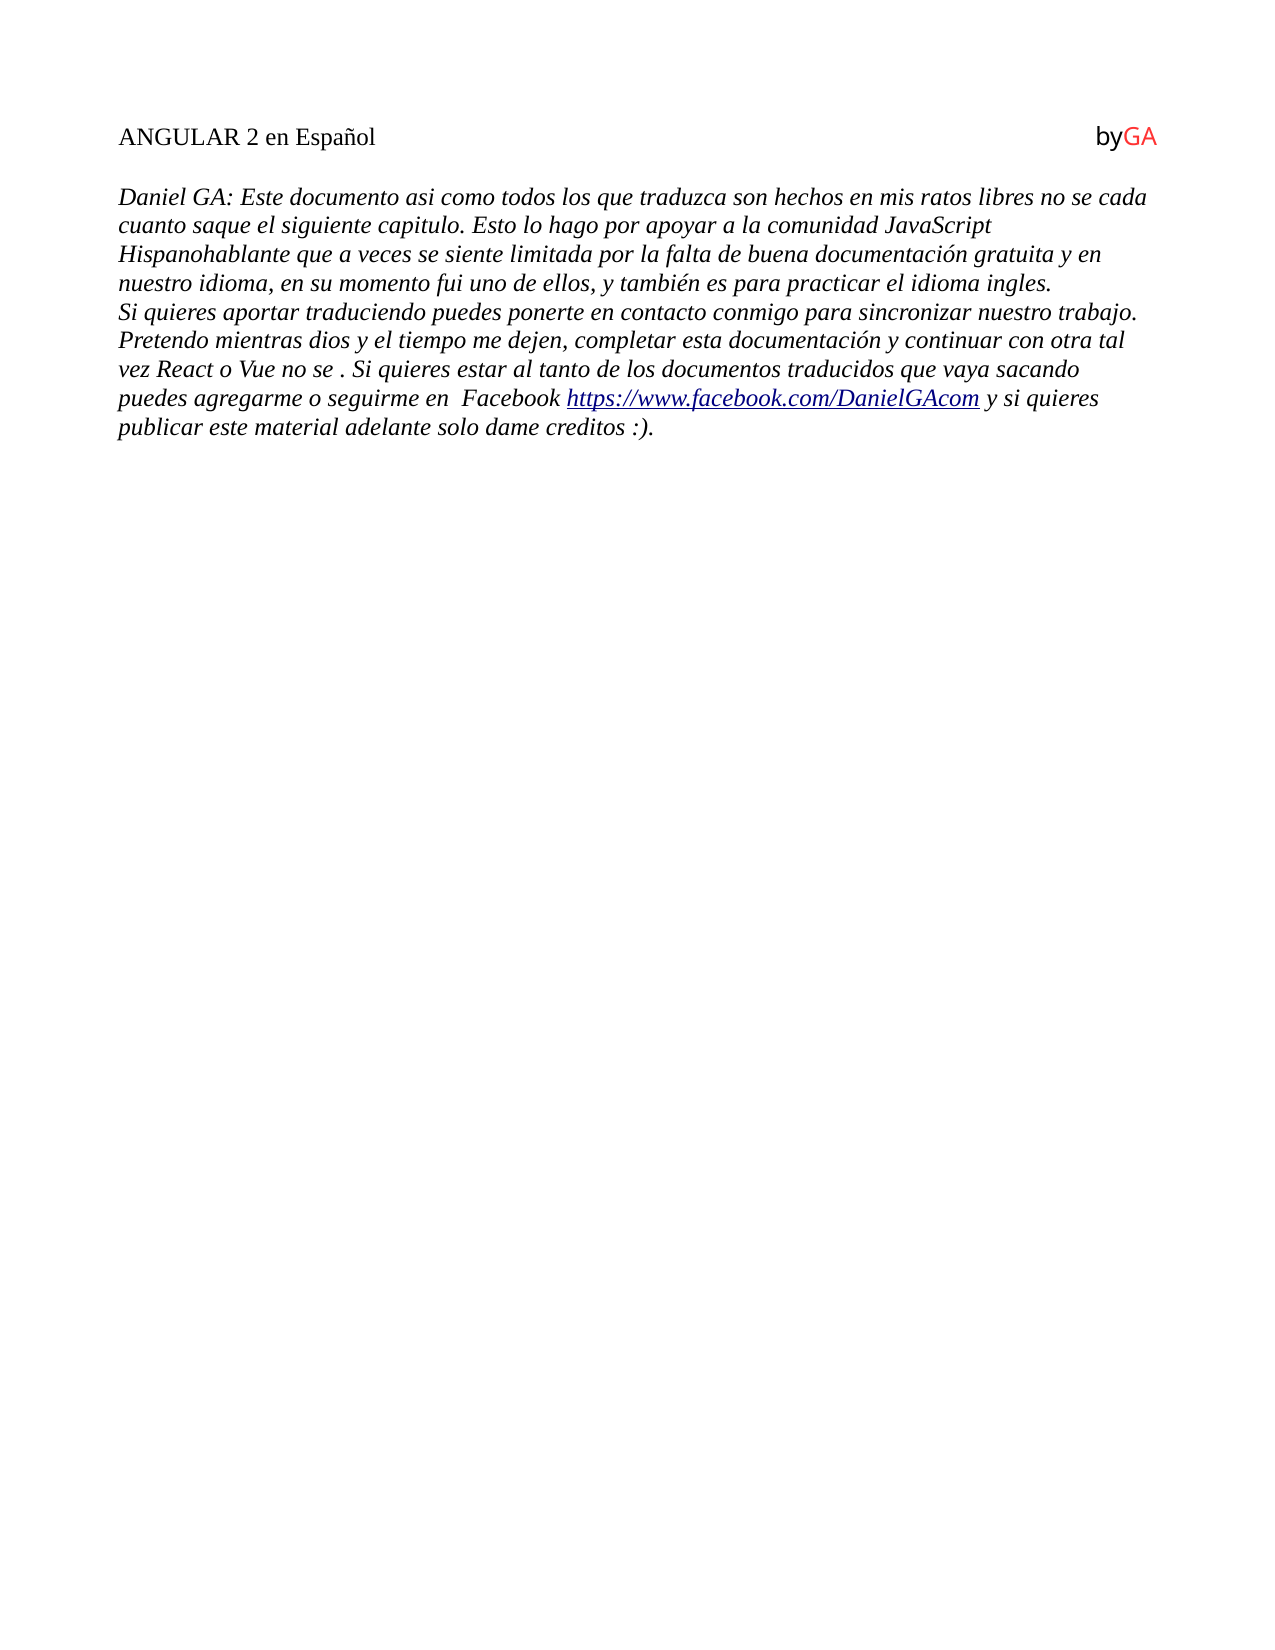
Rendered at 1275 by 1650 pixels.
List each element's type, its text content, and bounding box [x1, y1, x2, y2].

text Si quieres aportar traduciendo puedes ponerte en contacto conmigo para sincronizar nuestro trabajo. [118, 297, 1157, 325]
text Pretendo mientras dios y el tiempo me dejen, completar esta documentación y continuar con otra tal vez React o Vue no se . Si quieres estar al tanto de los documentos traducidos que vaya sacando puedes agregarme o seguirme en Facebook https://www.facebook.com/DanielGAcom y si quieres publicar este material adelante solo dame creditos :). [118, 325, 1157, 440]
text Daniel GA: Este documento asi como todos los que traduzca son hechos en mis ratos libres no se cada cuanto saque el siguiente capitulo. Esto lo hago por apoyar a la comunidad JavaScript Hispanohablante que a veces se siente limitada por la falta de buena documentación gratuita y en nuestro idioma, en su momento fui uno de ellos, y también es para practicar el idioma ingles. [118, 182, 1157, 297]
